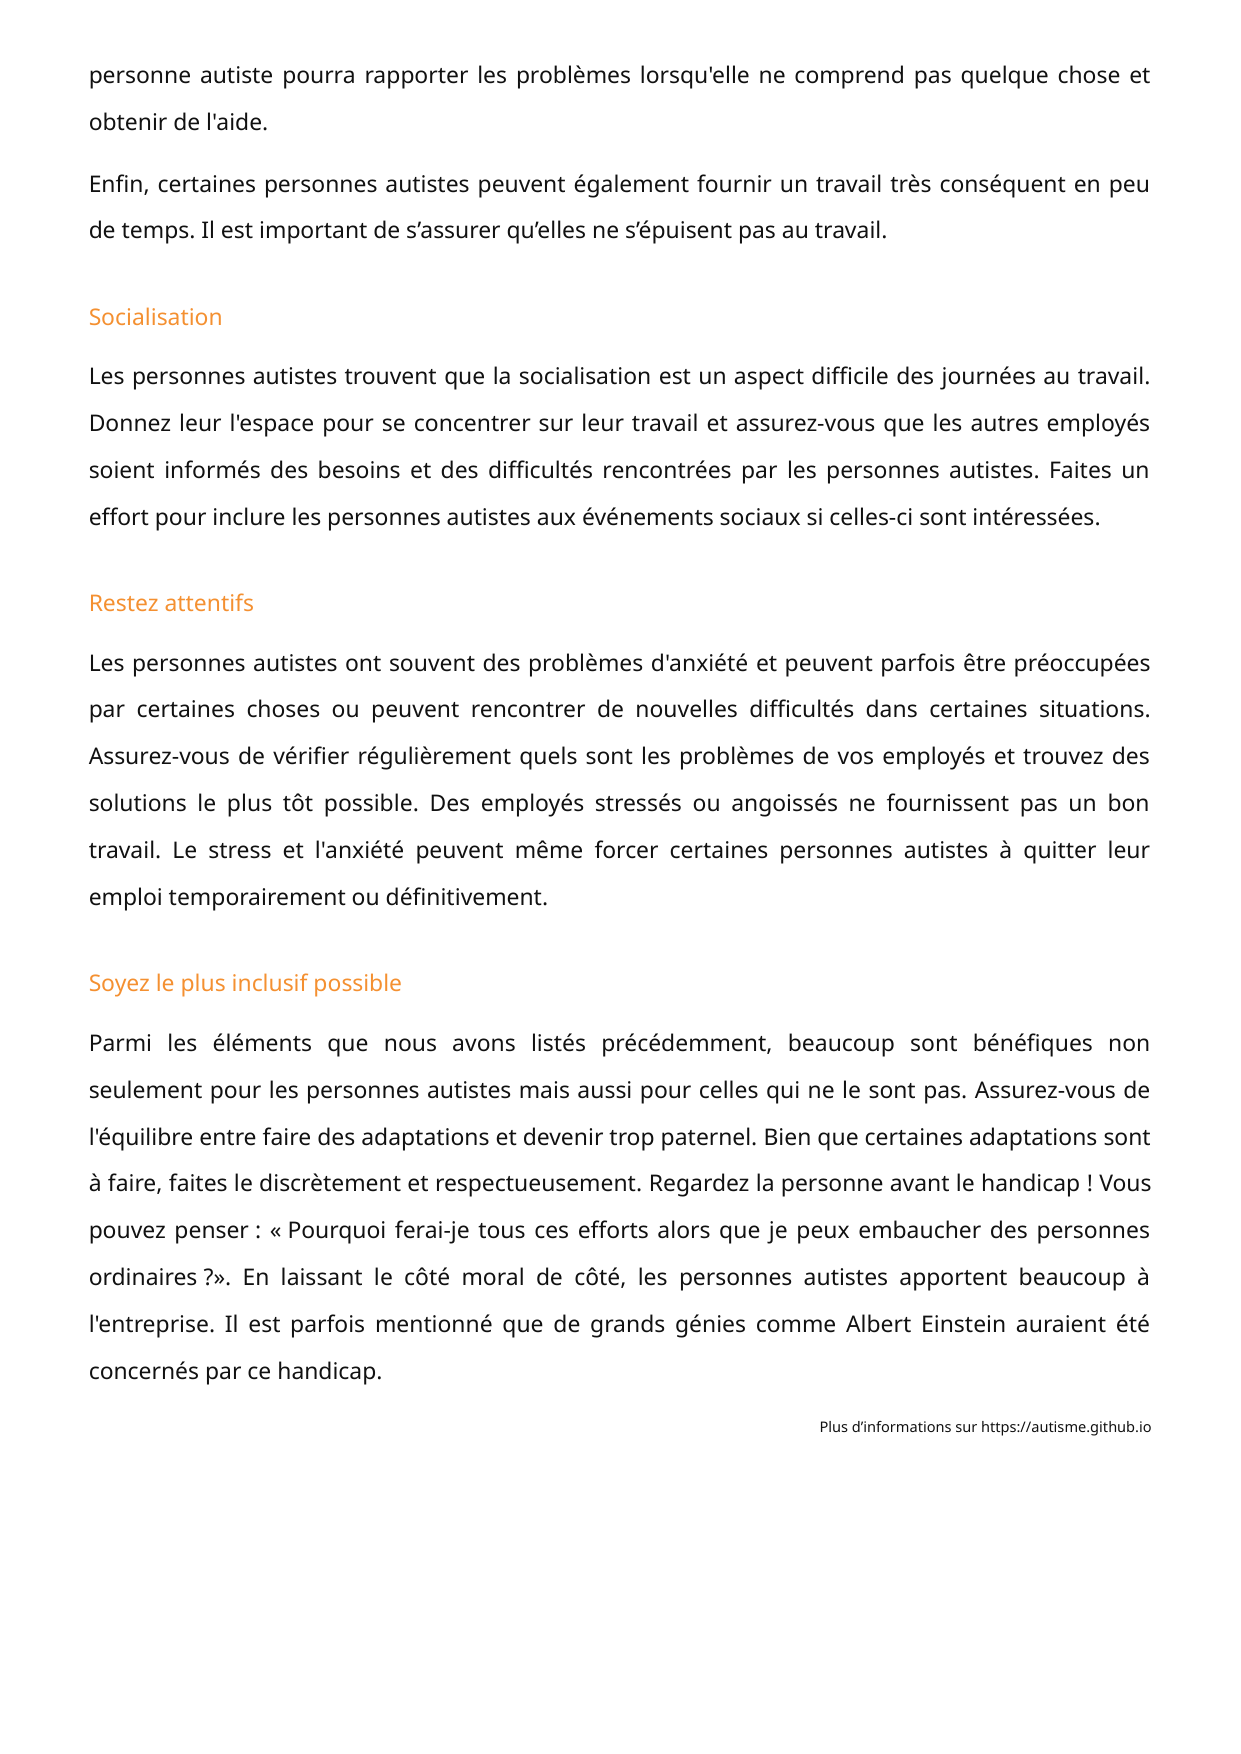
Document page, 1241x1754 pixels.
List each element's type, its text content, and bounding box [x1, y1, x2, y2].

subtitle Restez attentifs [88, 587, 1152, 618]
text Plus d’informations sur https://autisme.github.io [88, 1416, 1152, 1436]
text Les personnes autistes ont souvent des problèmes d'anxiété et peuvent parfois être préoccupées par certaines choses ou peuvent rencontrer de nouvelles difficultés dans certaines situations. Assurez-vous de vérifier régulièrement quels sont les problèmes de vos employés et trouvez des solutions le plus tôt possible. Des employés stressés ou angoissés ne fournissent pas un bon travail. Le stress et l'anxiété peuvent même forcer certaines personnes autistes à quitter leur emploi temporairement ou définitivement. [88, 647, 1152, 912]
subtitle Soyez le plus inclusif possible [88, 967, 1152, 999]
text Les personnes autistes trouvent que la socialisation est un aspect difficile des journées au travail. Donnez leur l'espace pour se concentrer sur leur travail et assurez-vous que les autres employés soient informés des besoins et des difficultés rencontrées par les personnes autistes. Faites un effort pour inclure les personnes autistes aux événements sociaux si celles-ci sont intéressées. [88, 360, 1152, 532]
text Enfin, certaines personnes autistes peuvent également fournir un travail très conséquent en peu de temps. Il est important de s’assurer qu’elles ne s’épuisent pas au travail. [88, 168, 1152, 246]
text personne autiste pourra rapporter les problèmes lorsqu'elle ne comprend pas quelque chose et obtenir de l'aide. [88, 59, 1152, 137]
text Parmi les éléments que nous avons listés précédemment, beaucoup sont bénéfiques non seulement pour les personnes autistes mais aussi pour celles qui ne le sont pas. Assurez-vous de l'équilibre entre faire des adaptations et devenir trop paternel. Bien que certaines adaptations sont à faire, faites le discrètement et respectueusement. Regardez la personne avant le handicap ! Vous pouvez penser : « Pourquoi ferai-je tous ces efforts alors que je peux embaucher des personnes ordinaires ?». En laissant le côté moral de côté, les personnes autistes apportent beaucoup à l'entreprise. Il est parfois mentionné que de grands génies comme Albert Einstein auraient été concernés par ce handicap. [88, 1027, 1152, 1386]
subtitle Socialisation [88, 301, 1152, 332]
